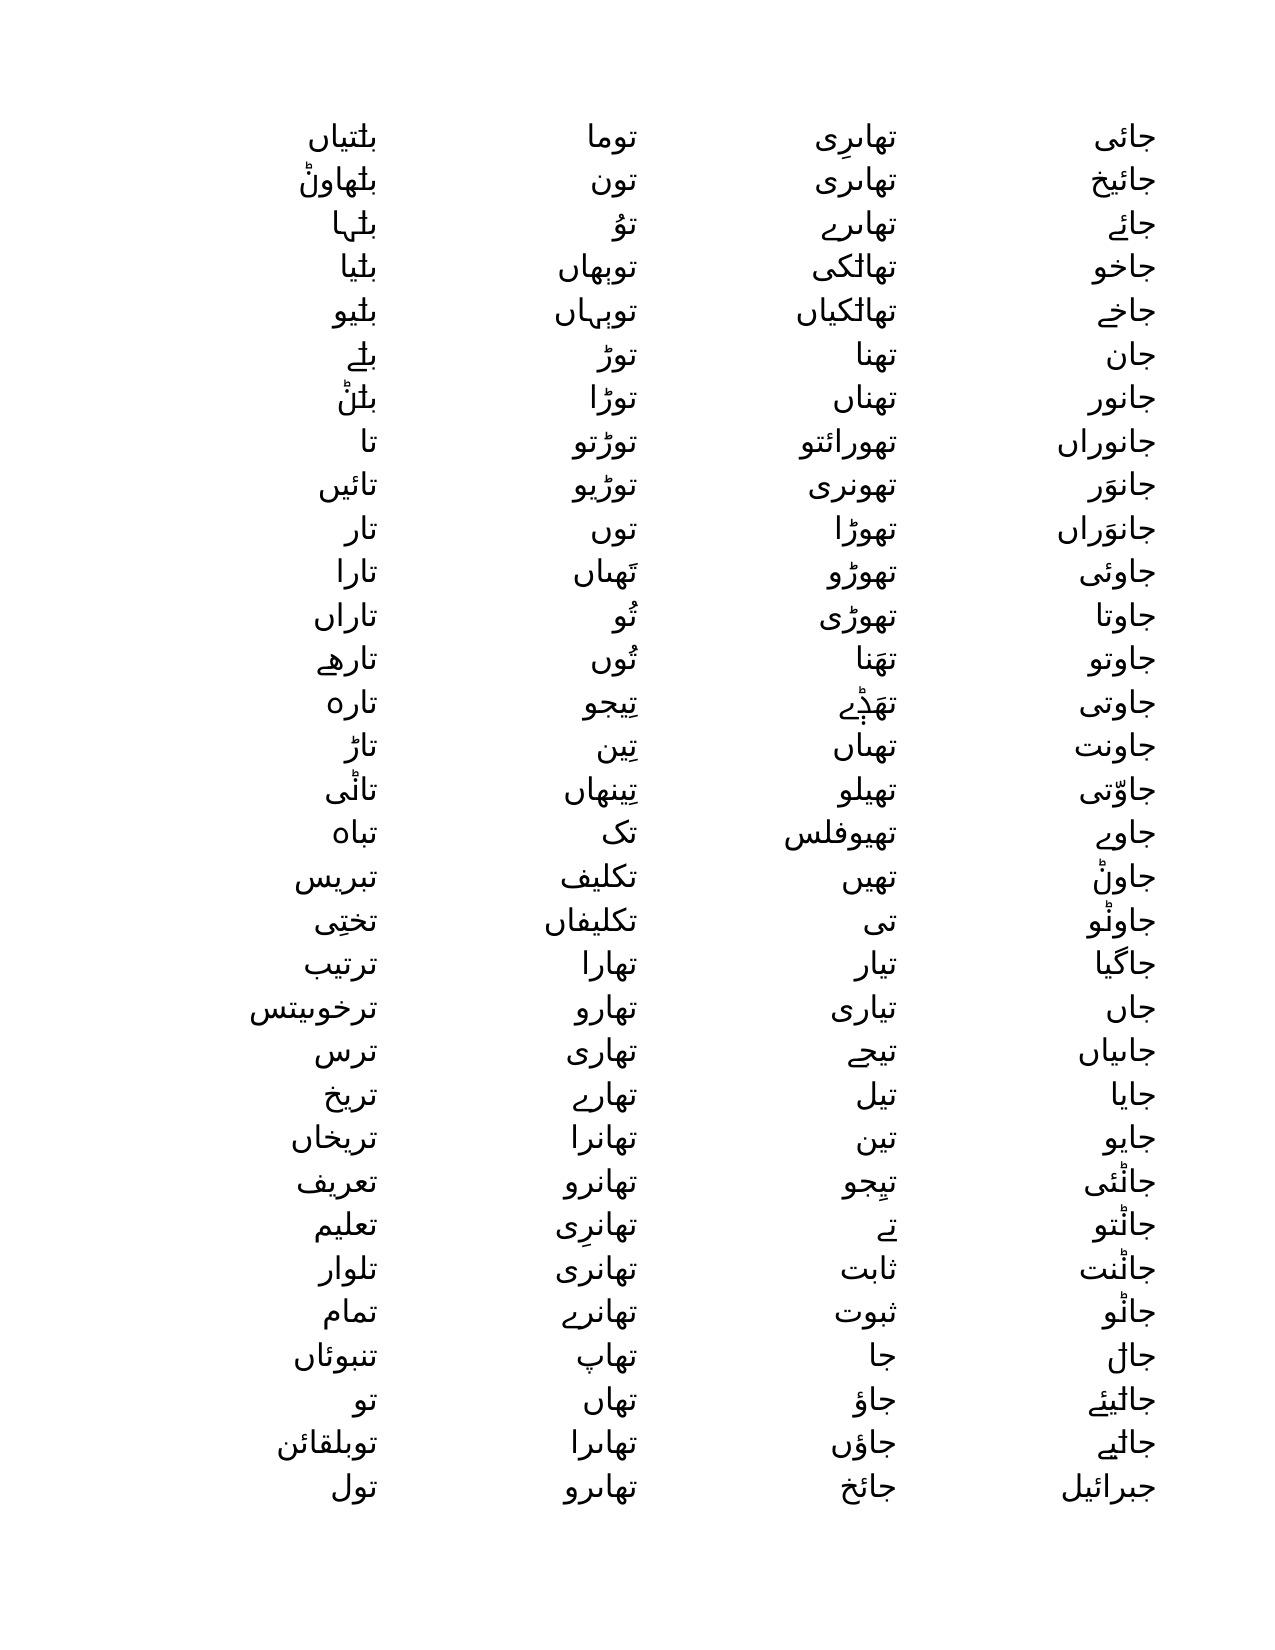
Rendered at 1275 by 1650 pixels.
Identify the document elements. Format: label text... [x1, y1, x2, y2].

text تھانرِی [378, 1207, 637, 1243]
text تھاں [378, 1381, 637, 1417]
text تباہ [118, 815, 378, 851]
text توبلقائن [118, 1424, 378, 1461]
text جا [637, 1337, 897, 1374]
text تبریس [118, 858, 378, 895]
text جاݪ [897, 1337, 1157, 1374]
text تیل [637, 1076, 897, 1112]
text تا [118, 423, 378, 459]
text تھاںرو [378, 1468, 637, 1504]
text تھناں [637, 379, 897, 416]
text تَھںاں [378, 553, 637, 590]
text تھاںرا [378, 1424, 637, 1461]
text تار [118, 510, 378, 546]
text تعلیم [118, 1207, 378, 1243]
text جاںیاں [897, 1032, 1157, 1069]
text جانوَراں [897, 510, 1157, 546]
text تھَنا [637, 641, 897, 677]
text جاوئی [897, 553, 1157, 590]
text تھوڑو [637, 553, 897, 590]
text توں [378, 510, 637, 546]
text تھیلو [637, 771, 897, 808]
text تِین [378, 728, 637, 764]
text تکلیف [378, 858, 637, 895]
text تارھے [118, 641, 378, 677]
text ثبوت [637, 1294, 897, 1330]
text تھاںری [637, 162, 897, 198]
text جاونت [897, 728, 1157, 764]
text تیار [637, 945, 897, 982]
text تھاںرِی [637, 118, 897, 154]
text جاݪیئے [897, 1381, 1157, 1417]
text بݪیو [118, 292, 378, 329]
text بݪے [118, 336, 378, 372]
text تھنا [637, 336, 897, 372]
text تارا [118, 553, 378, 590]
text تیجے [637, 1032, 897, 1069]
text جاوتا [897, 597, 1157, 633]
text تختِی [118, 902, 378, 938]
text بݪہا [118, 205, 378, 242]
text تیاری [637, 989, 897, 1025]
text تریخ [118, 1076, 378, 1112]
text تریخاں [118, 1119, 378, 1156]
text جاخے [897, 292, 1157, 329]
text جایو [897, 1119, 1157, 1156]
text تِیجو [378, 684, 637, 721]
text تھارو [378, 989, 637, 1025]
text جاخو [897, 249, 1157, 285]
text توڑتو [378, 423, 637, 459]
text جاؤں [637, 1424, 897, 1461]
text تھیوفلس [637, 815, 897, 851]
text توٻھاں [378, 249, 637, 285]
text تی [637, 902, 897, 938]
text تون [378, 162, 637, 198]
text جاوݨو [897, 902, 1157, 938]
text تھںاں [637, 728, 897, 764]
text جاݨو [897, 1294, 1157, 1330]
text تاراں [118, 597, 378, 633]
text تکلیفاں [378, 902, 637, 938]
text تھانرے [378, 1294, 637, 1330]
text تاڑ [118, 728, 378, 764]
text جانور [897, 379, 1157, 416]
text تیِجو [637, 1163, 897, 1199]
text تھاری [378, 1032, 637, 1069]
text جاݪیے [897, 1424, 1157, 1461]
text تو [118, 1381, 378, 1417]
text بݪتیاں [118, 118, 378, 154]
text جاݨئی [897, 1163, 1157, 1199]
text تھانرا [378, 1119, 637, 1156]
text جبرائیل [897, 1468, 1157, 1504]
text بݪݨ [118, 379, 378, 416]
text تھَݙے [637, 684, 897, 721]
text تارہ [118, 684, 378, 721]
text تھانرو [378, 1163, 637, 1199]
text تک [378, 815, 637, 851]
text جاوتی [897, 684, 1157, 721]
text تعریف [118, 1163, 378, 1199]
text ثابت [637, 1250, 897, 1287]
text جان [897, 336, 1157, 372]
text توٻہاں [378, 292, 637, 329]
text جاں [897, 989, 1157, 1025]
text جانوراں [897, 423, 1157, 459]
text جاوے [897, 815, 1157, 851]
text ترتیب [118, 945, 378, 982]
text تنبوئاں [118, 1337, 378, 1374]
text تے [637, 1207, 897, 1243]
text تلوار [118, 1250, 378, 1287]
text تاݨی [118, 771, 378, 808]
text تھوڑا [637, 510, 897, 546]
text تھارا [378, 945, 637, 982]
text تھونری [637, 466, 897, 503]
text جاگیا [897, 945, 1157, 982]
text تول [118, 1468, 378, 1504]
text توما [378, 118, 637, 154]
text توڑ [378, 336, 637, 372]
text جاݨتو [897, 1207, 1157, 1243]
text بݪھاوݨ [118, 162, 378, 198]
text تھانری [378, 1250, 637, 1287]
text تھاںرے [637, 205, 897, 242]
text جایا [897, 1076, 1157, 1112]
text تھاپ [378, 1337, 637, 1374]
text ترخوںیتس [118, 989, 378, 1025]
text تھورائتو [637, 423, 897, 459]
text تُوں [378, 641, 637, 677]
text جاوّتی [897, 771, 1157, 808]
text توُ [378, 205, 637, 242]
text تین [637, 1119, 897, 1156]
text تھاݪکیاں [637, 292, 897, 329]
text تھاݪکی [637, 249, 897, 285]
text تِینھاں [378, 771, 637, 808]
text جانوَر [897, 466, 1157, 503]
text توڑیو [378, 466, 637, 503]
text تُو [378, 597, 637, 633]
text ترس [118, 1032, 378, 1069]
text تائیں [118, 466, 378, 503]
text تمام [118, 1294, 378, 1330]
text تھوڑی [637, 597, 897, 633]
text جاوݨ [897, 858, 1157, 895]
text تھیں [637, 858, 897, 895]
text توڑا [378, 379, 637, 416]
text جائیخ [897, 162, 1157, 198]
text جاؤ [637, 1381, 897, 1417]
text جائخ [637, 1468, 897, 1504]
text جائی [897, 118, 1157, 154]
text بݪیا [118, 249, 378, 285]
text جاݨنت [897, 1250, 1157, 1287]
text جاوتو [897, 641, 1157, 677]
text جائے [897, 205, 1157, 242]
text تھارے [378, 1076, 637, 1112]
